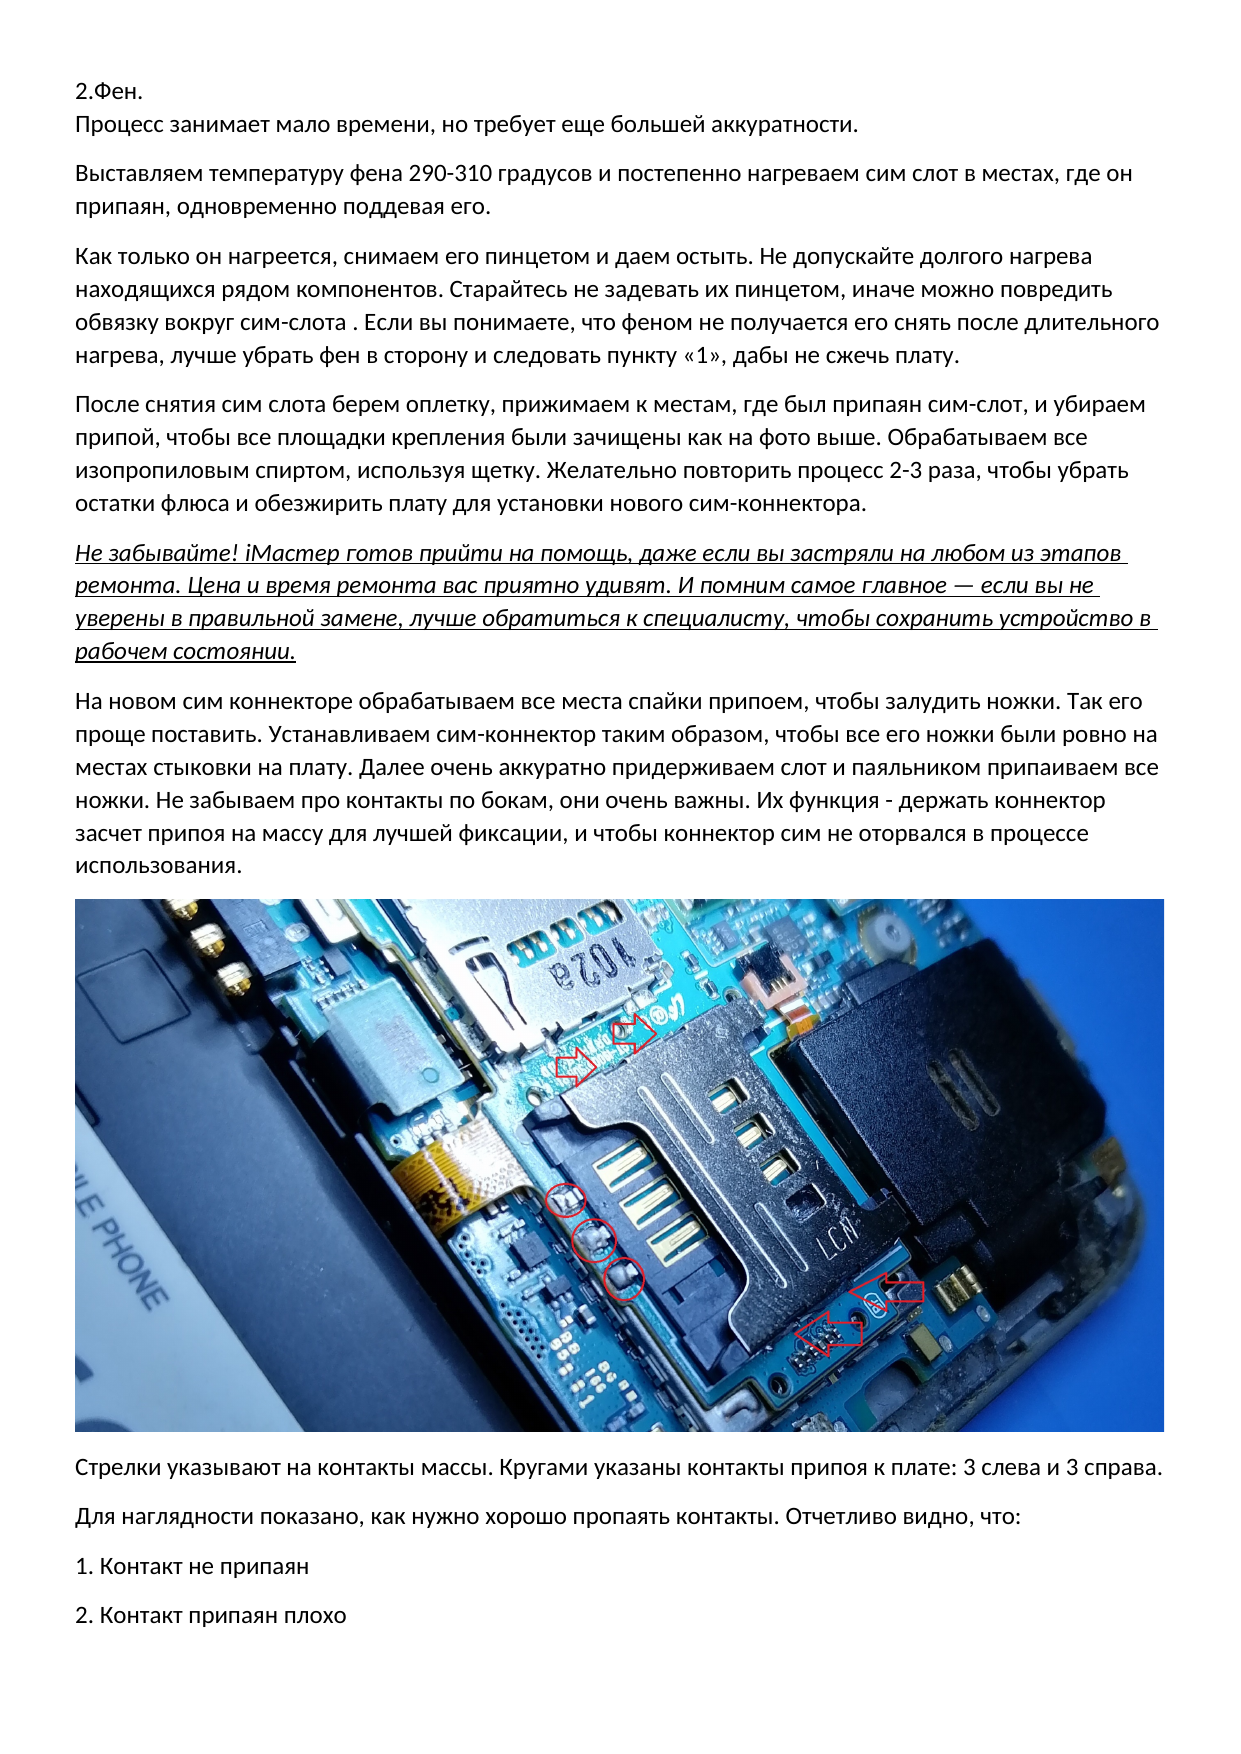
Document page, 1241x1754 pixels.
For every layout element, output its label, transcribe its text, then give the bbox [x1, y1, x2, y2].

text Для наглядности показано, как нужно хорошо пропаять контакты. Отчетливо видно, что: [75, 1501, 1165, 1531]
text 2.Фен. Процесс занимает мало времени, но требует еще большей аккуратности. [75, 75, 1165, 138]
text Выставляем температуру фена 290-310 градусов и постепенно нагреваем сим слот в местах, где он припаян, одновременно поддевая его. [75, 157, 1165, 221]
text После снятия сим слота берем оплетку, прижимаем к местам, где был припаян сим-слот, и убираем припой, чтобы все площадки крепления были зачищены как на фото выше. Обрабатываем все изопропиловым спиртом, используя щетку. Желательно повторить процесс 2-3 раза, чтобы убрать остатки флюса и обезжирить плату для установки нового сим-коннектора. [75, 388, 1165, 518]
text Не забывайте! iМастер готов прийти на помощь, даже если вы застряли на любом из этапов ремонта. Цена и время ремонта вас приятно удивят. И помним самое главное — если вы не уверены в правильной замене, лучше обратиться к специалисту, чтобы сохранить устройство в рабочем состоянии. [75, 537, 1165, 666]
text Стрелки указывают на контакты массы. Кругами указаны контакты припоя к плате: 3 слева и 3 справа. [75, 1451, 1165, 1481]
text 2. Контакт припаян плохо [75, 1600, 1165, 1630]
text Как только он нагреется, снимаем его пинцетом и даем остыть. Не допускайте долгого нагрева находящихся рядом компонентов. Старайтесь не задевать их пинцетом, иначе можно повредить обвязку вокруг сим-слота . Если вы понимаете, что феном не получается его снять после длительного нагрева, лучше убрать фен в сторону и следовать пункту «1», дабы не сжечь плату. [75, 240, 1165, 369]
text На новом сим коннекторе обрабатываем все места спайки припоем, чтобы залудить ножки. Так его проще поставить. Устанавливаем сим-коннектор таким образом, чтобы все его ножки были ровно на местах стыковки на плату. Далее очень аккуратно придерживаем слот и паяльником припаиваем все ножки. Не забываем про контакты по бокам, они очень важны. Их функция - держать коннектор засчет припоя на массу для лучшей фиксации, и чтобы коннектор сим не оторвался в процессе использования. [75, 685, 1165, 880]
text 1. Контакт не припаян [75, 1550, 1165, 1581]
